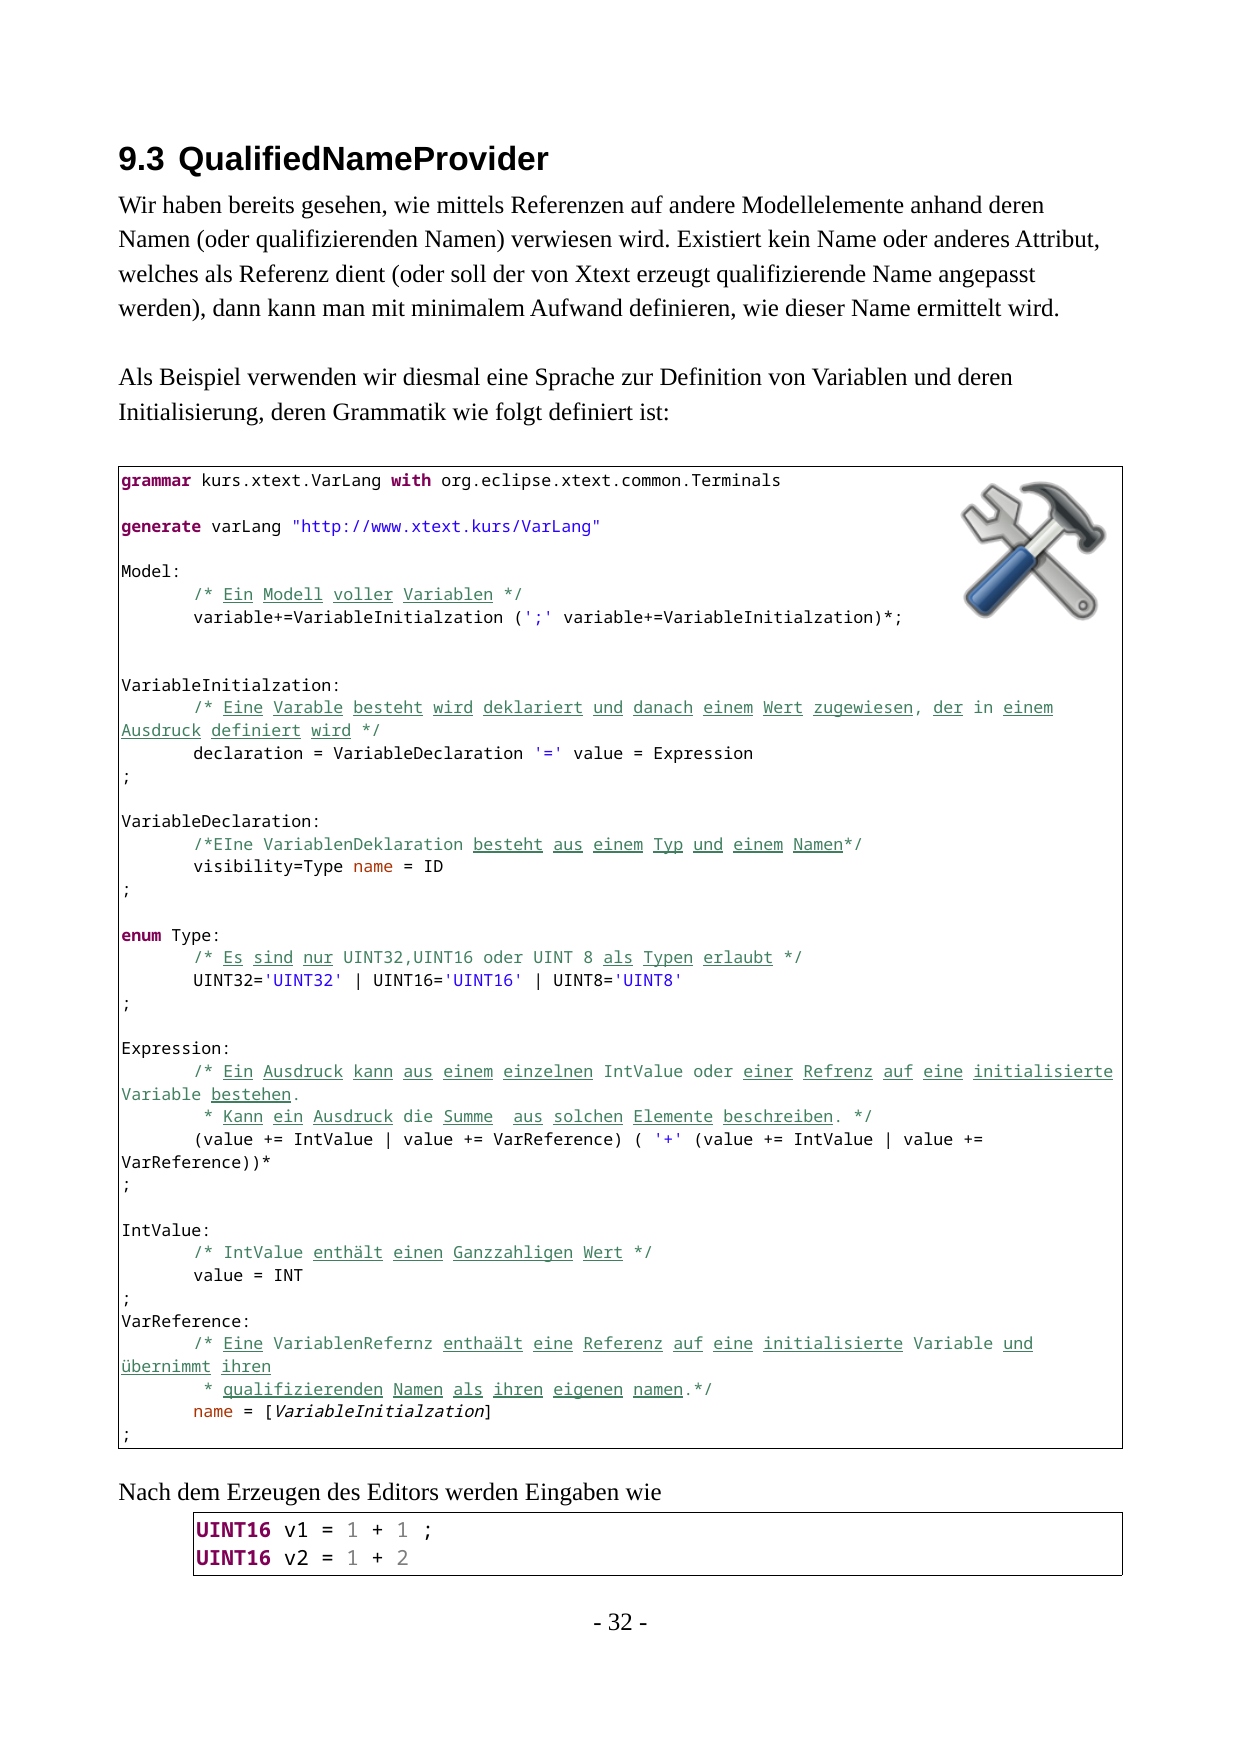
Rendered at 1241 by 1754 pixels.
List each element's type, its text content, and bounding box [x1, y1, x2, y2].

text ; [119, 875, 1122, 900]
text /* Ein Modell voller Variablen */ [119, 579, 959, 602]
text VariableInitialzation: [119, 670, 1122, 693]
text /* Ein Ausdruck kann aus einem einzelnen IntValue oder einer Refrenz auf eine initialisierte Variable bestehen. [119, 1056, 1122, 1102]
text grammar kurs.xtext.VarLang with org.eclipse.xtext.common.Terminals [119, 467, 1122, 492]
text name = [VariableInitialzation] [119, 1397, 1122, 1420]
text Als Beispiel verwenden wir diesmal eine Sprache zur Definition von Variablen und deren Initialisierung, deren Grammatik wie folgt definiert ist: [118, 362, 1122, 426]
text generate varLang "http://www.xtext.kurs/VarLang" [119, 511, 959, 537]
text UINT16 v2 = 1 + 2 [194, 1540, 1122, 1575]
text Nach dem Erzeugen des Editors werden Eingaben wie [118, 1477, 1122, 1506]
text VarReference: [119, 1306, 1122, 1329]
text * qualifizierenden Namen als ihren eigenen namen.*/ [119, 1374, 1122, 1397]
text Model: [119, 557, 959, 579]
text ; [119, 761, 1122, 787]
text value = INT [119, 1261, 1122, 1283]
text /* IntValue enthält einen Ganzzahligen Wert */ [119, 1238, 1122, 1261]
text UINT32='UINT32' | UINT16='UINT16' | UINT8='UINT8' [119, 966, 1122, 988]
text UINT16 v1 = 1 + 1 ; [194, 1513, 1122, 1540]
text enum Type: [119, 920, 1122, 943]
subtitle QualifiedNameProvider [118, 139, 1122, 178]
text Expression: [119, 1034, 1122, 1056]
text [1108, 557, 1122, 579]
text variable+=VariableInitialzation (';' variable+=VariableInitialzation)*; [119, 602, 1122, 628]
text /* Eine Varable besteht wird deklariert und danach einem Wert zugewiesen, der in einem Ausdruck definiert wird */ [119, 693, 1122, 738]
text declaration = VariableDeclaration '=' value = Expression [119, 738, 1122, 761]
text ; [119, 1283, 1122, 1306]
text ; [119, 988, 1122, 1014]
picture [959, 475, 1108, 624]
text * Kann ein Ausdruck die Summe aus solchen Elemente beschreiben. */ [119, 1102, 1122, 1124]
text ; [119, 1420, 1122, 1448]
text /* Eine VariablenRefernz enthaält eine Referenz auf eine initialisierte Variable und übernimmt ihren [119, 1329, 1122, 1374]
text /* Es sind nur UINT32,UINT16 oder UINT 8 als Typen erlaubt */ [119, 943, 1122, 966]
text IntValue: [119, 1215, 1122, 1238]
text Wir haben bereits gesehen, wie mittels Referenzen auf andere Modellelemente anhand deren Namen (oder qualifizierenden Namen) verwiesen wird. Existiert kein Name oder anderes Attribut, welches als Referenz dient (oder soll der von Xtext erzeugt qualifizierende Name angepasst werden), dann kann man mit minimalem Aufwand definieren, wie dieser Name ermittelt wird. [118, 190, 1122, 322]
text /*EIne VariablenDeklaration besteht aus einem Typ und einem Namen*/ [119, 829, 1122, 852]
text visibility=Type name = ID [119, 852, 1122, 875]
text ; [119, 1170, 1122, 1196]
text VariableDeclaration: [119, 807, 1122, 829]
text (value += IntValue | value += VarReference) ( '+' (value += IntValue | value += VarReference))* [119, 1124, 1122, 1170]
